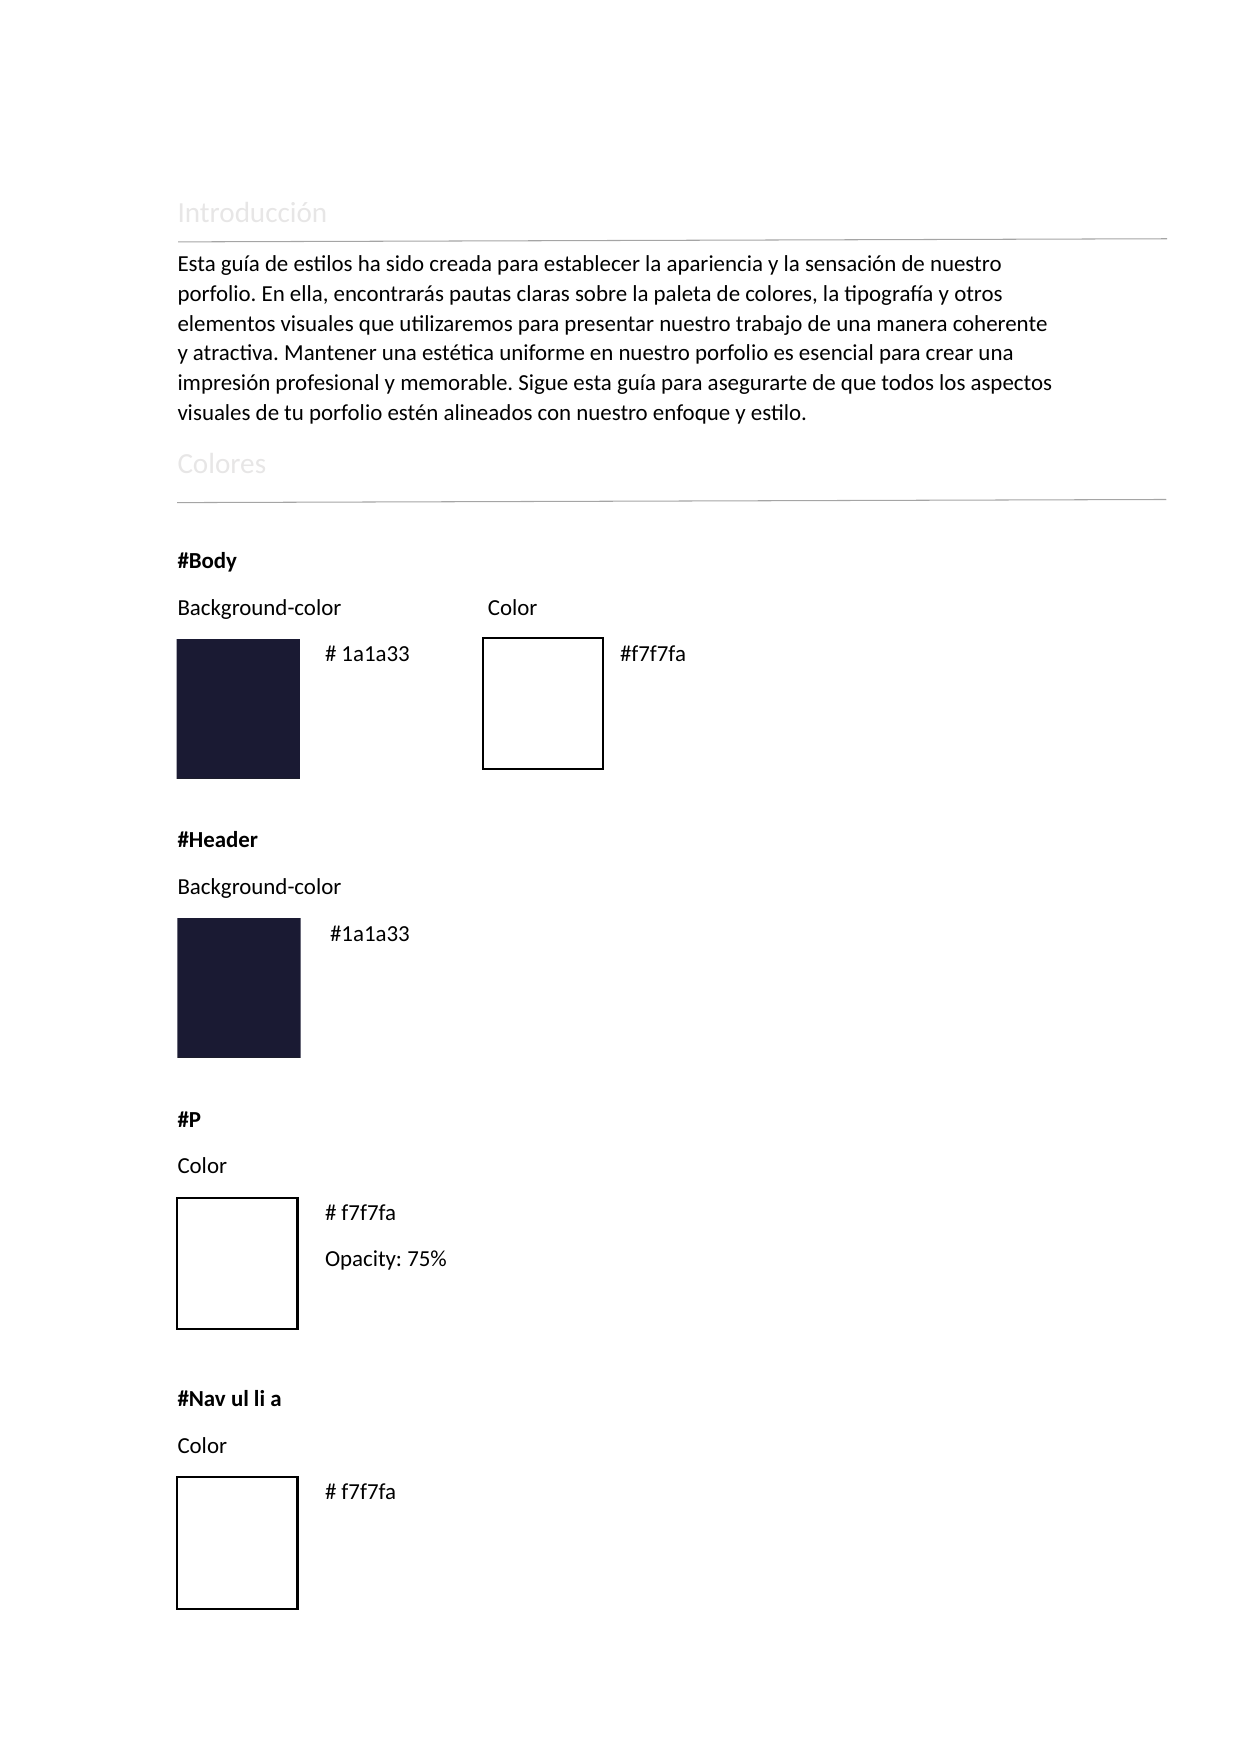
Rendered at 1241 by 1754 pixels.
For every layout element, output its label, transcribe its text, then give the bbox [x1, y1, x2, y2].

text #1a1a33 [301, 919, 1063, 947]
text Background-color [177, 872, 1063, 900]
text # f7f7fa [299, 1198, 1063, 1226]
text #f7f7fa [604, 639, 1063, 667]
text Background-color Color [177, 593, 1063, 621]
text #P [177, 1105, 1063, 1133]
text #Body [177, 546, 1063, 574]
text Introducción [177, 194, 1063, 230]
text # 1a1a33 [300, 639, 482, 667]
text Opacity: 75% [299, 1244, 1063, 1273]
text Esta guía de estilos ha sido creada para establecer la apariencia y la sensación de nuestro porfolio. En ella, encontrarás pautas claras sobre la paleta de colores, la tipografía y otros elementos visuales que utilizaremos para presentar nuestro trabajo de una manera coherente y atractiva. Mantener una estética uniforme en nuestro porfolio es esencial para crear una impresión profesional y memorable. Sigue esta guía para asegurarte de que todos los aspectos visuales de tu porfolio estén alineados con nuestro enfoque y estilo. [177, 249, 1063, 426]
text Color [177, 1151, 1063, 1179]
text #Header [177, 826, 1063, 853]
text #Nav ul li a [177, 1384, 1063, 1412]
text Colores [177, 445, 1063, 481]
text # f7f7fa [299, 1477, 1063, 1505]
text Color [177, 1431, 1063, 1459]
